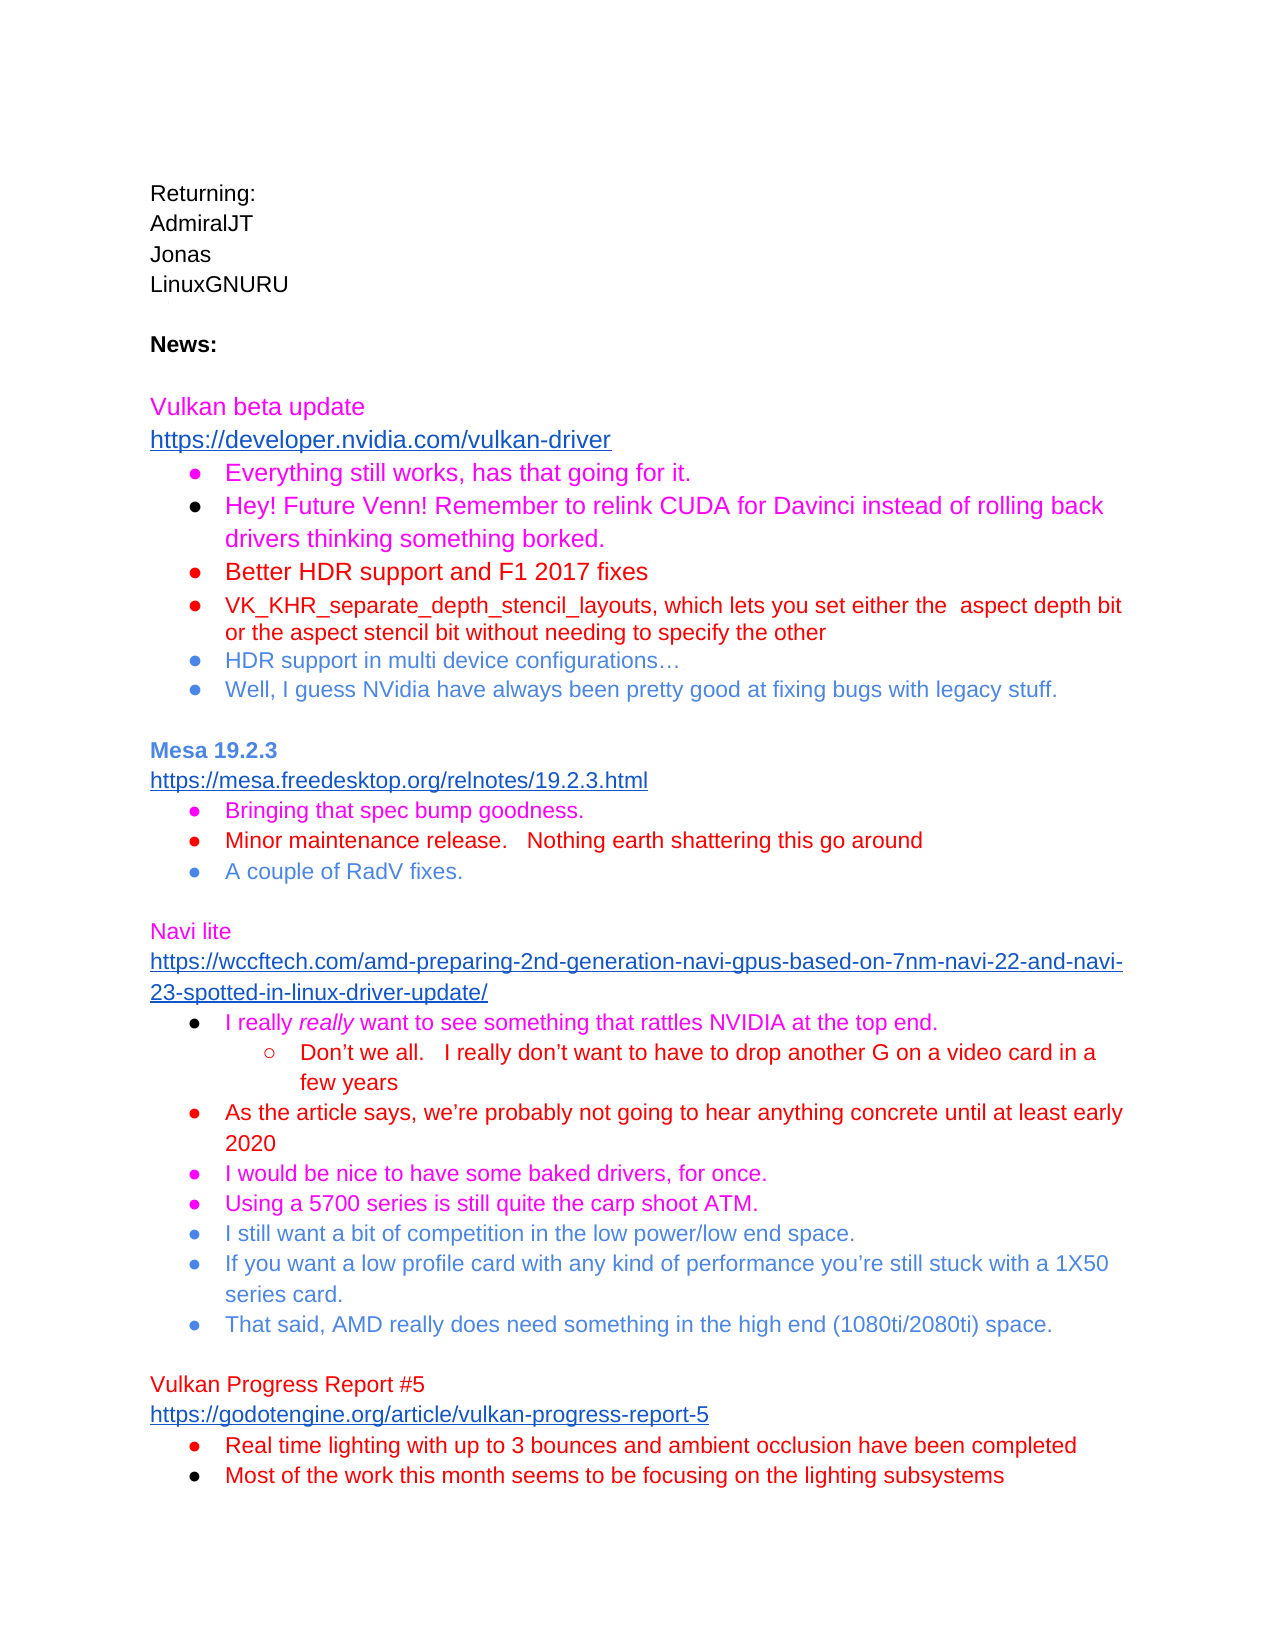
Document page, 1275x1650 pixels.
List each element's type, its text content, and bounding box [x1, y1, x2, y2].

text Navi lite [150, 918, 1125, 944]
list Hey! Future Venn! Remember to relink CUDA for Davinci instead of rolling back drivers thinking something borked. [187, 491, 1125, 552]
text AdmiralJT [150, 210, 1125, 237]
text Jonas [150, 241, 1125, 267]
list If you want a low profile card with any kind of performance you’re still stuck with a 1X50 series card. [187, 1250, 1125, 1307]
list I still want a bit of competition in the low power/low end space. [187, 1220, 1125, 1246]
list Bringing that spec bump goodness. [187, 797, 1125, 823]
list Most of the work this month seems to be focusing on the lighting subsystems [187, 1462, 1125, 1488]
text News: [150, 331, 1125, 358]
list Using a 5700 series is still quite the carp shoot ATM. [187, 1190, 1125, 1216]
list A couple of RadV fixes. [187, 858, 1125, 884]
text Returning: [150, 180, 1125, 207]
text Mesa 19.2.3 [150, 737, 1125, 763]
text https://wccftech.com/amd-preparing-2nd-generation-navi-gpus-based-on-7nm-navi-22-and-navi-23-spotted-in-linux-driver-update/ [150, 948, 1125, 1005]
text https://developer.nvidia.com/vulkan-driver [150, 425, 1125, 453]
text https://godotengine.org/article/vulkan-progress-report-5 [150, 1401, 1125, 1428]
text Vulkan beta update [150, 392, 1125, 420]
list Well, I guess NVidia have always been pretty good at fixing bugs with legacy stuff. [187, 674, 1125, 702]
list Minor maintenance release. Nothing earth shattering this go around [187, 827, 1125, 854]
list Real time lighting with up to 3 bounces and ambient occlusion have been completed [187, 1432, 1125, 1458]
list That said, AMD really does need something in the high end (1080ti/2080ti) space. [187, 1311, 1125, 1337]
list As the article says, we’re probably not going to hear anything concrete until at least early 2020 [187, 1099, 1125, 1156]
list Everything still works, has that going for it. [187, 458, 1125, 486]
text https://mesa.freedesktop.org/relnotes/19.2.3.html [150, 767, 1125, 793]
list Better HDR support and F1 2017 fixes [187, 557, 1125, 586]
list HDR support in multi device configurations… [187, 645, 1125, 674]
list I really really want to see something that rattles NVIDIA at the top end. [187, 1009, 1125, 1035]
text LinuxGNURU [150, 271, 1125, 297]
list VK_KHR_separate_depth_stencil_layouts, which lets you set either the aspect depth bit or the aspect stencil bit without needing to specify the other [187, 590, 1125, 645]
list I would be nice to have some baked drivers, for once. [187, 1160, 1125, 1186]
text Vulkan Progress Report #5 [150, 1371, 1125, 1397]
list Don’t we all. I really don’t want to have to drop another G on a video card in a few years [262, 1039, 1125, 1095]
